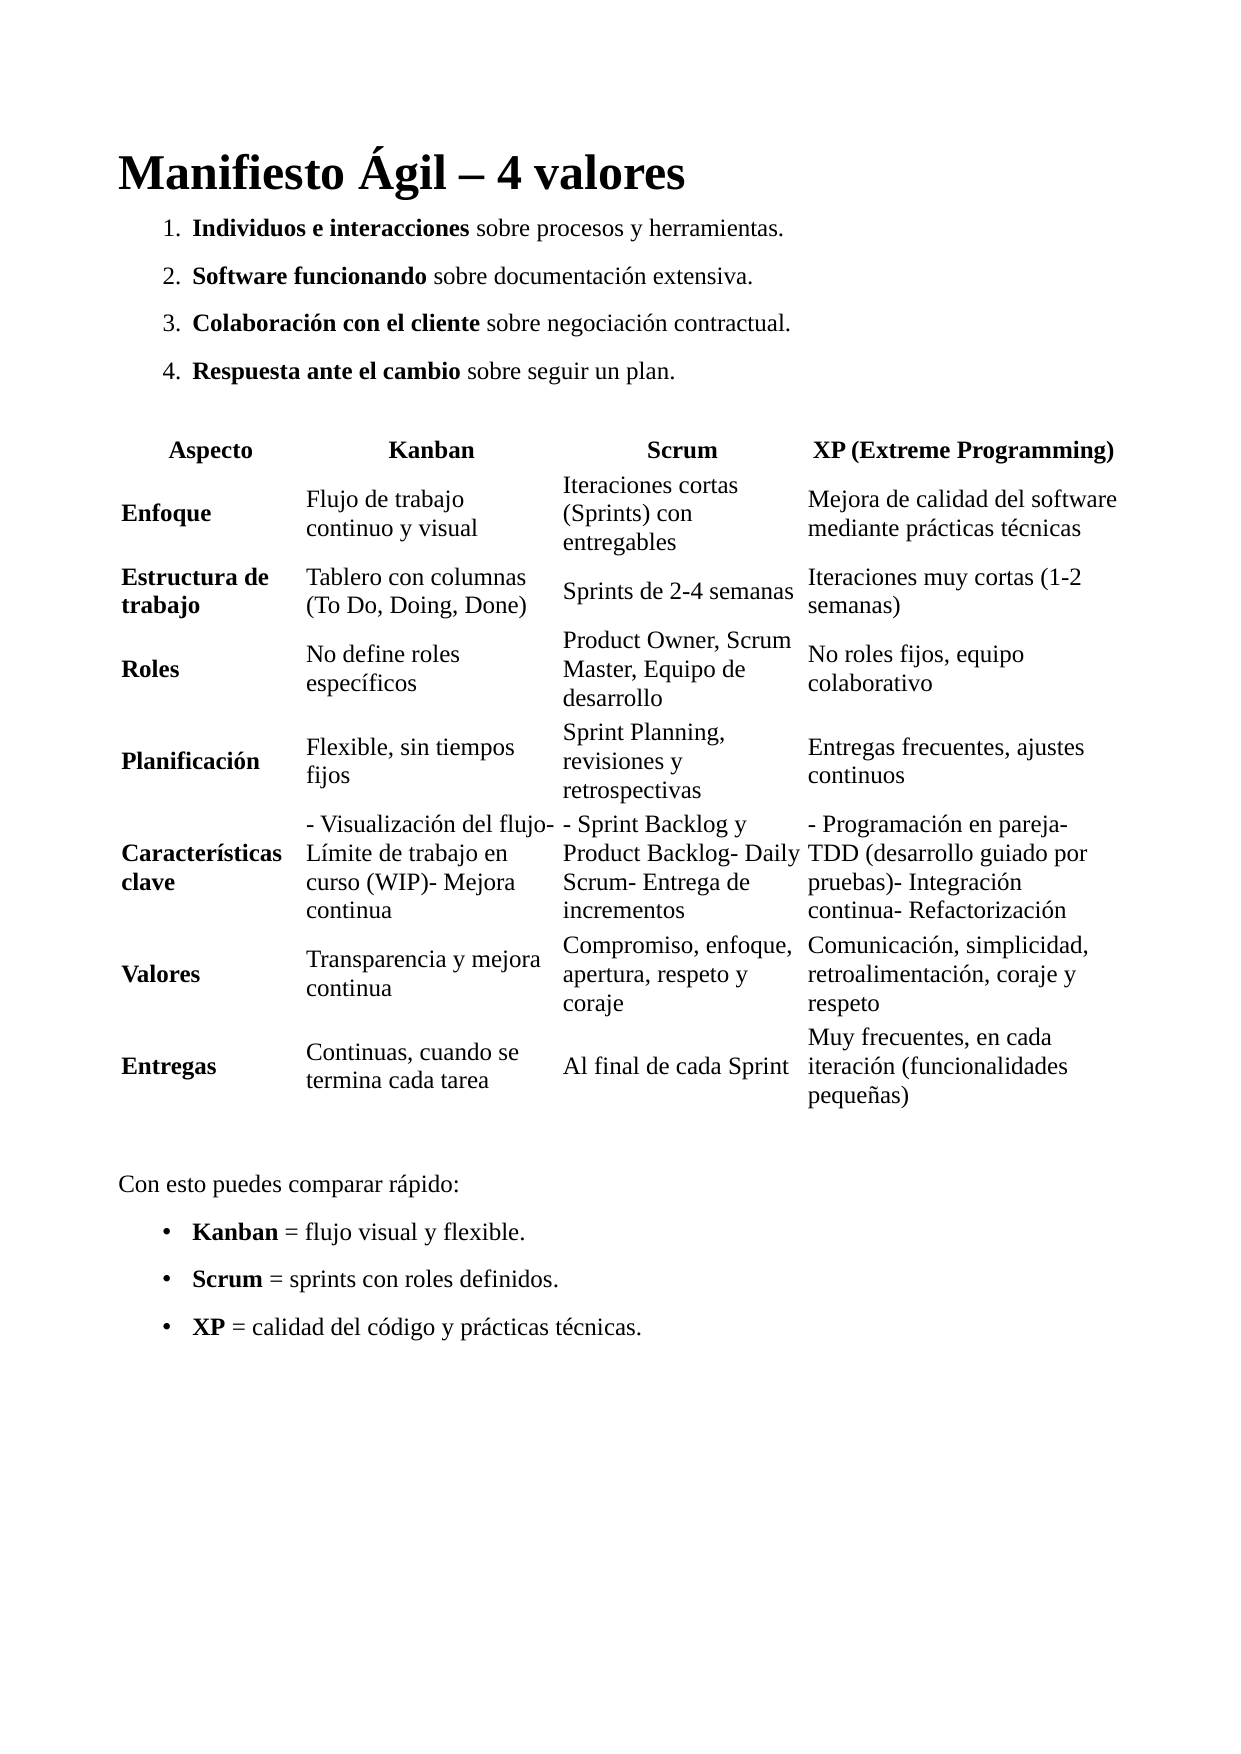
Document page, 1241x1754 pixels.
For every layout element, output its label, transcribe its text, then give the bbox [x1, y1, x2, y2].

table_header Kanban [303, 432, 560, 467]
table_cell Flujo de trabajo continuo y visual [303, 467, 560, 559]
table_header XP (Extreme Programming) [805, 432, 1122, 467]
table_cell Compromiso, enfoque, apertura, respeto y coraje [560, 927, 805, 1019]
table_cell Product Owner, Scrum Master, Equipo de desarrollo [560, 622, 805, 714]
list XP = calidad del código y prácticas técnicas. [162, 1312, 1122, 1341]
subtitle Manifiesto Ágil – 4 valores [118, 143, 1122, 201]
table_cell - Programación en pareja- TDD (desarrollo guiado por pruebas)- Integración continua- Refactorización [805, 806, 1122, 927]
list Colaboración con el cliente sobre negociación contractual. [162, 308, 1122, 337]
table_cell Sprints de 2-4 semanas [560, 559, 805, 622]
text Con esto puedes comparar rápido: [118, 1169, 1122, 1198]
table_cell Entregas [118, 1019, 303, 1111]
table_cell No define roles específicos [303, 622, 560, 714]
list Respuesta ante el cambio sobre seguir un plan. [162, 356, 1122, 385]
table_cell Iteraciones muy cortas (1-2 semanas) [805, 559, 1122, 622]
table_cell Continuas, cuando se termina cada tarea [303, 1019, 560, 1111]
table_cell No roles fijos, equipo colaborativo [805, 622, 1122, 714]
table_cell - Visualización del flujo- Límite de trabajo en curso (WIP)- Mejora continua [303, 806, 560, 927]
table_header Scrum [560, 432, 805, 467]
table_header Aspecto [118, 432, 303, 467]
table_cell Planificación [118, 714, 303, 806]
list Individuos e interacciones sobre procesos y herramientas. [162, 213, 1122, 242]
list Scrum = sprints con roles definidos. [162, 1264, 1122, 1293]
table_cell Transparencia y mejora continua [303, 927, 560, 1019]
table_cell Flexible, sin tiempos fijos [303, 714, 560, 806]
table_cell Comunicación, simplicidad, retroalimentación, coraje y respeto [805, 927, 1122, 1019]
table_cell Características clave [118, 806, 303, 927]
table_cell Al final de cada Sprint [560, 1019, 805, 1111]
table_cell Entregas frecuentes, ajustes continuos [805, 714, 1122, 806]
table_cell Roles [118, 622, 303, 714]
list Software funcionando sobre documentación extensiva. [162, 261, 1122, 289]
table_cell - Sprint Backlog y Product Backlog- Daily Scrum- Entrega de incrementos [560, 806, 805, 927]
table_cell Mejora de calidad del software mediante prácticas técnicas [805, 467, 1122, 559]
table_cell Sprint Planning, revisiones y retrospectivas [560, 714, 805, 806]
table_cell Estructura de trabajo [118, 559, 303, 622]
table_cell Tablero con columnas (To Do, Doing, Done) [303, 559, 560, 622]
table_cell Enfoque [118, 467, 303, 559]
table_cell Iteraciones cortas (Sprints) con entregables [560, 467, 805, 559]
table_cell Muy frecuentes, en cada iteración (funcionalidades pequeñas) [805, 1019, 1122, 1111]
table_cell Valores [118, 927, 303, 1019]
list Kanban = flujo visual y flexible. [162, 1217, 1122, 1245]
